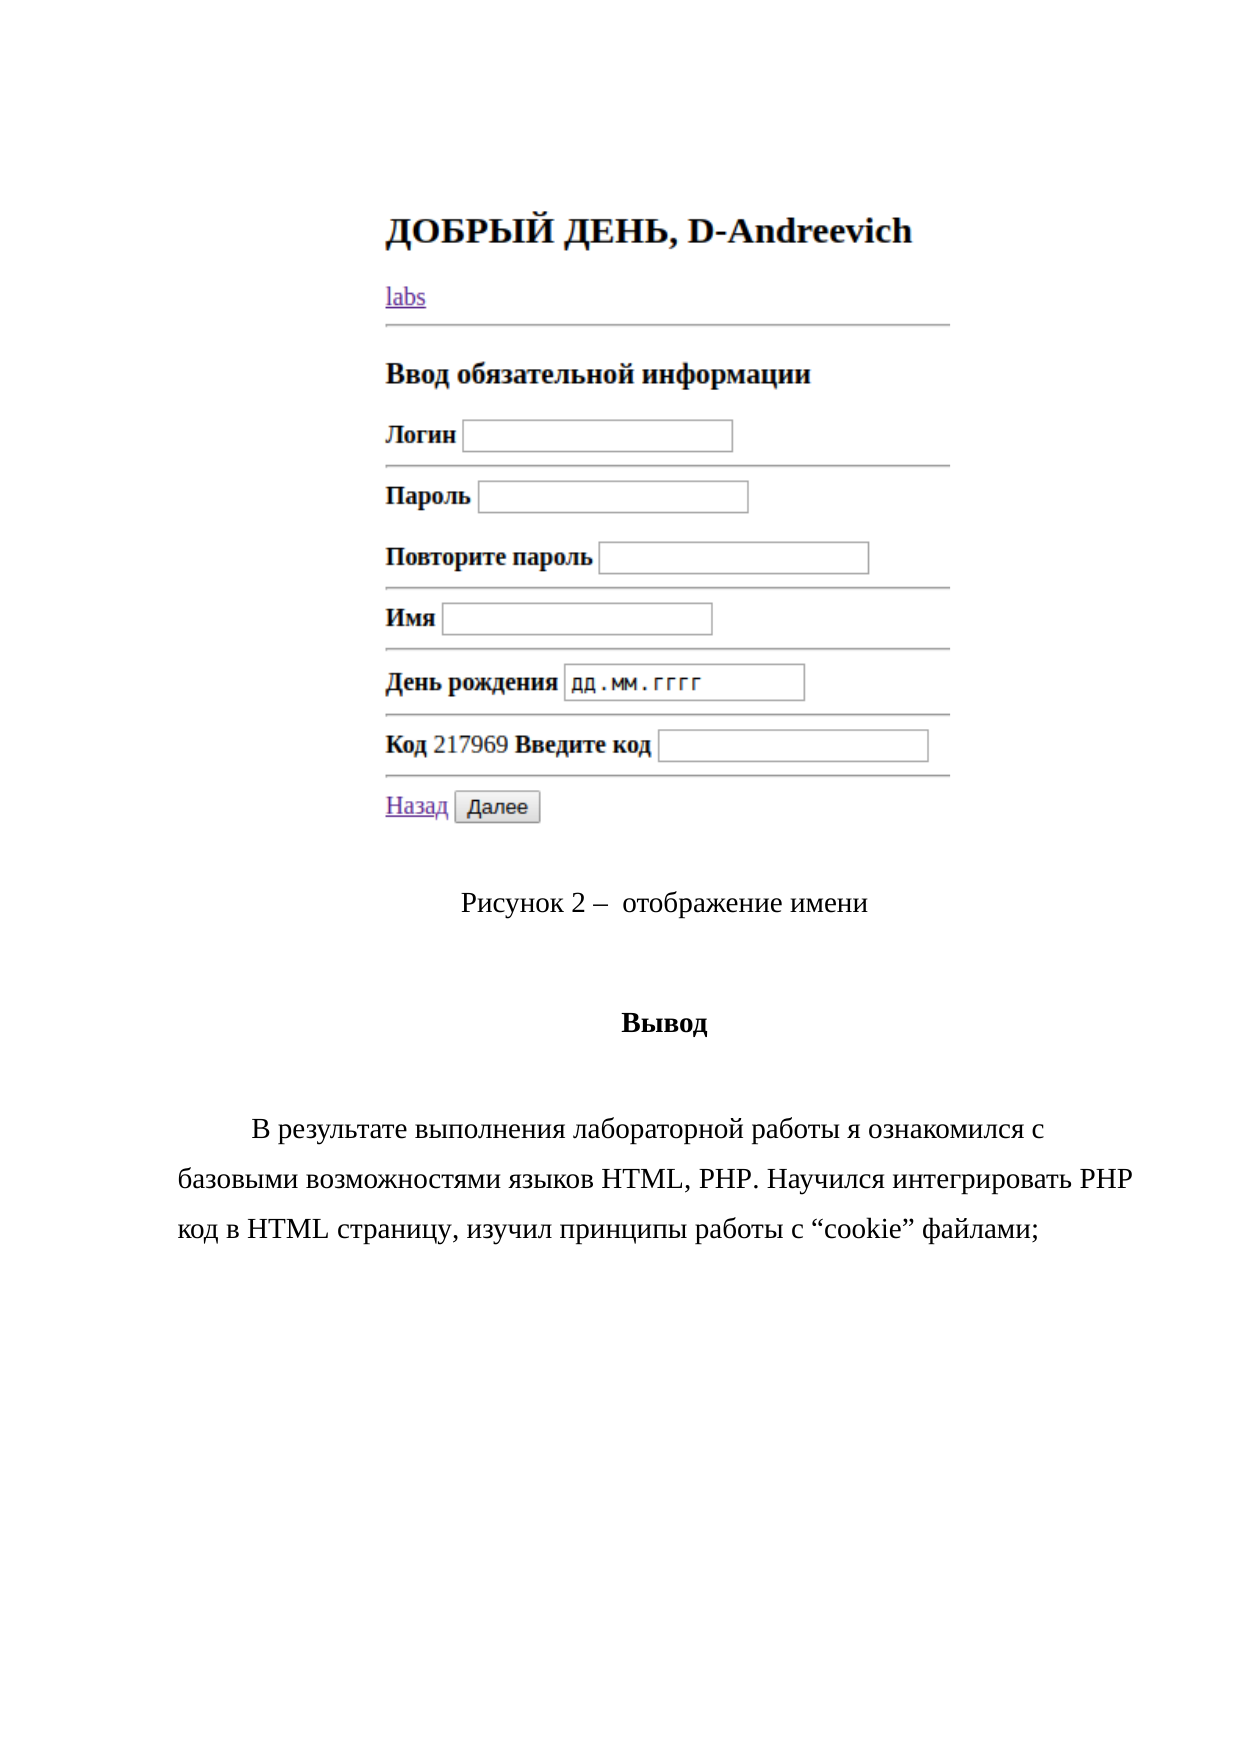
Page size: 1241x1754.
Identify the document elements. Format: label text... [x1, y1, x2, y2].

text В результате выполнения лабораторной работы я ознакомился с базовыми возможностями языков HTML, PHP. Научился интегрировать PHP код в HTML страницу, изучил принципы работы с “cookie” файлами; [177, 1111, 1152, 1245]
text Вывод [177, 1005, 1152, 1039]
picture [378, 185, 951, 836]
text Рисунок 2 – отображение имени [177, 185, 1152, 919]
